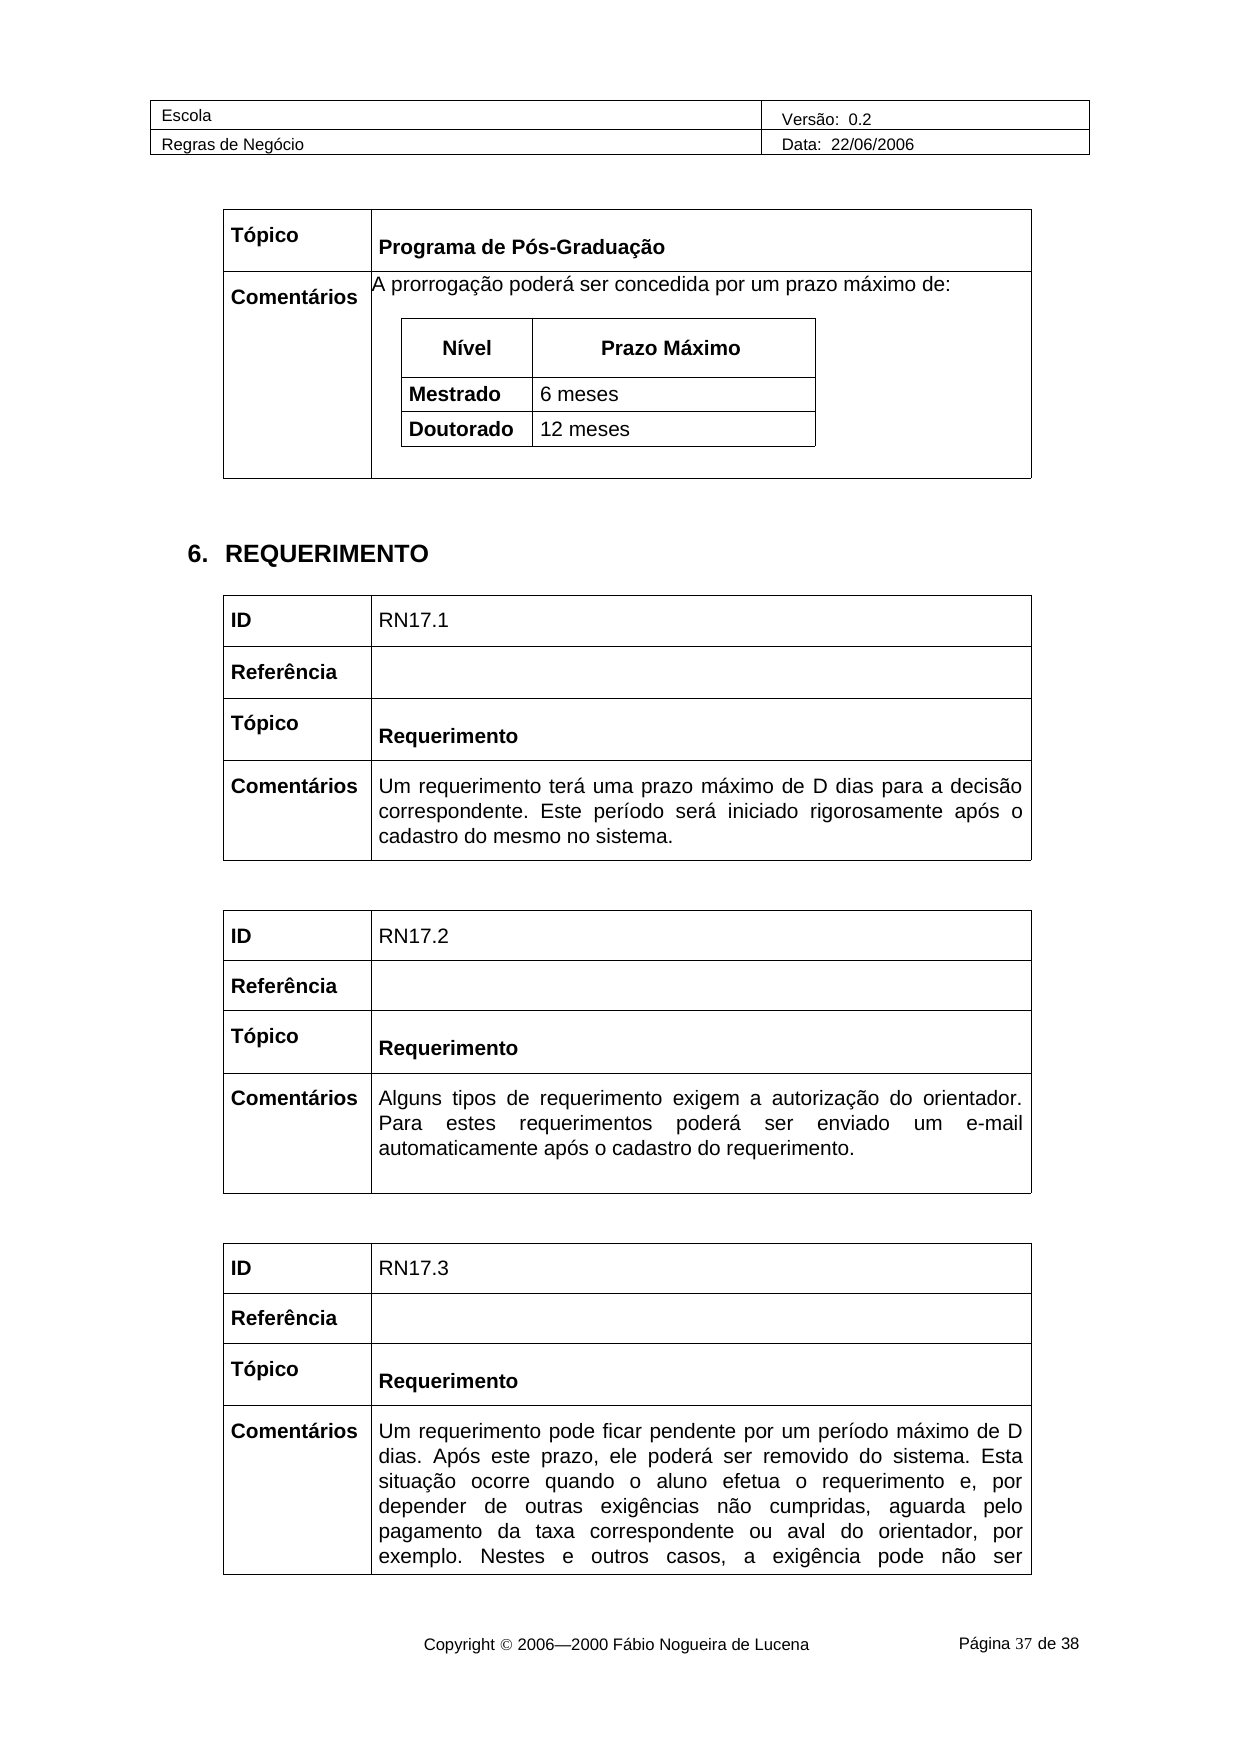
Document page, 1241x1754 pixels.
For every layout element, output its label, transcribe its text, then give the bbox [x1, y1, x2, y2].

table_header ID [224, 911, 371, 960]
table_cell Mestrado [402, 378, 532, 411]
table_header RN17.1 [372, 596, 1031, 646]
table_header RN17.3 [372, 1244, 1031, 1293]
table_cell Requerimento [372, 699, 1031, 760]
table_cell Comentários [224, 1406, 371, 1574]
table_cell Referência [224, 961, 371, 1010]
table_cell 6 meses [533, 378, 815, 411]
table_cell Tópico [224, 699, 371, 760]
table_cell Um requerimento pode ficar pendente por um período máximo de D dias. Após este prazo, ele poderá ser removido do sistema. Esta situação ocorre quando o aluno efetua o requerimento e, por depender de outras exigências não cumpridas, aguarda pelo pagamento da taxa correspondente ou aval do orientador, por exemplo. Nestes e outros casos, a exigência pode não ser [372, 1406, 1031, 1574]
table_header ID [224, 1244, 371, 1293]
table_cell Doutorado [402, 412, 532, 446]
table_cell Tópico [224, 1011, 371, 1073]
table_cell Requerimento [372, 1344, 1031, 1405]
table_cell [372, 647, 1031, 698]
subtitle REQUERIMENTO [187, 540, 1090, 568]
table_cell Comentários [224, 761, 371, 860]
table_cell [372, 961, 1031, 1010]
table_cell Comentários [224, 1074, 371, 1192]
table_cell Programa de Pós-Graduação [372, 210, 1031, 271]
table_cell Comentários [224, 272, 371, 477]
table_header Prazo Máximo [533, 319, 815, 377]
table_header ID [224, 596, 371, 646]
table_cell Alguns tipos de requerimento exigem a autorização do orientador. Para estes requerimentos poderá ser enviado um e-mail automaticamente após o cadastro do requerimento. [372, 1074, 1031, 1192]
table_cell Referência [224, 647, 371, 698]
table_cell 12 meses [533, 412, 815, 446]
table_cell Tópico [224, 1344, 371, 1405]
table_cell Referência [224, 1294, 371, 1343]
table_header Nível [402, 319, 532, 377]
table_cell Requerimento [372, 1011, 1031, 1073]
table_cell [372, 1294, 1031, 1343]
table_cell A prorrogação poderá ser concedida por um prazo máximo de: [372, 272, 1031, 477]
table_cell Um requerimento terá uma prazo máximo de D dias para a decisão correspondente. Este período será iniciado rigorosamente após o cadastro do mesmo no sistema. [372, 761, 1031, 860]
table_header RN17.2 [372, 911, 1031, 960]
table_cell Tópico [224, 210, 371, 271]
